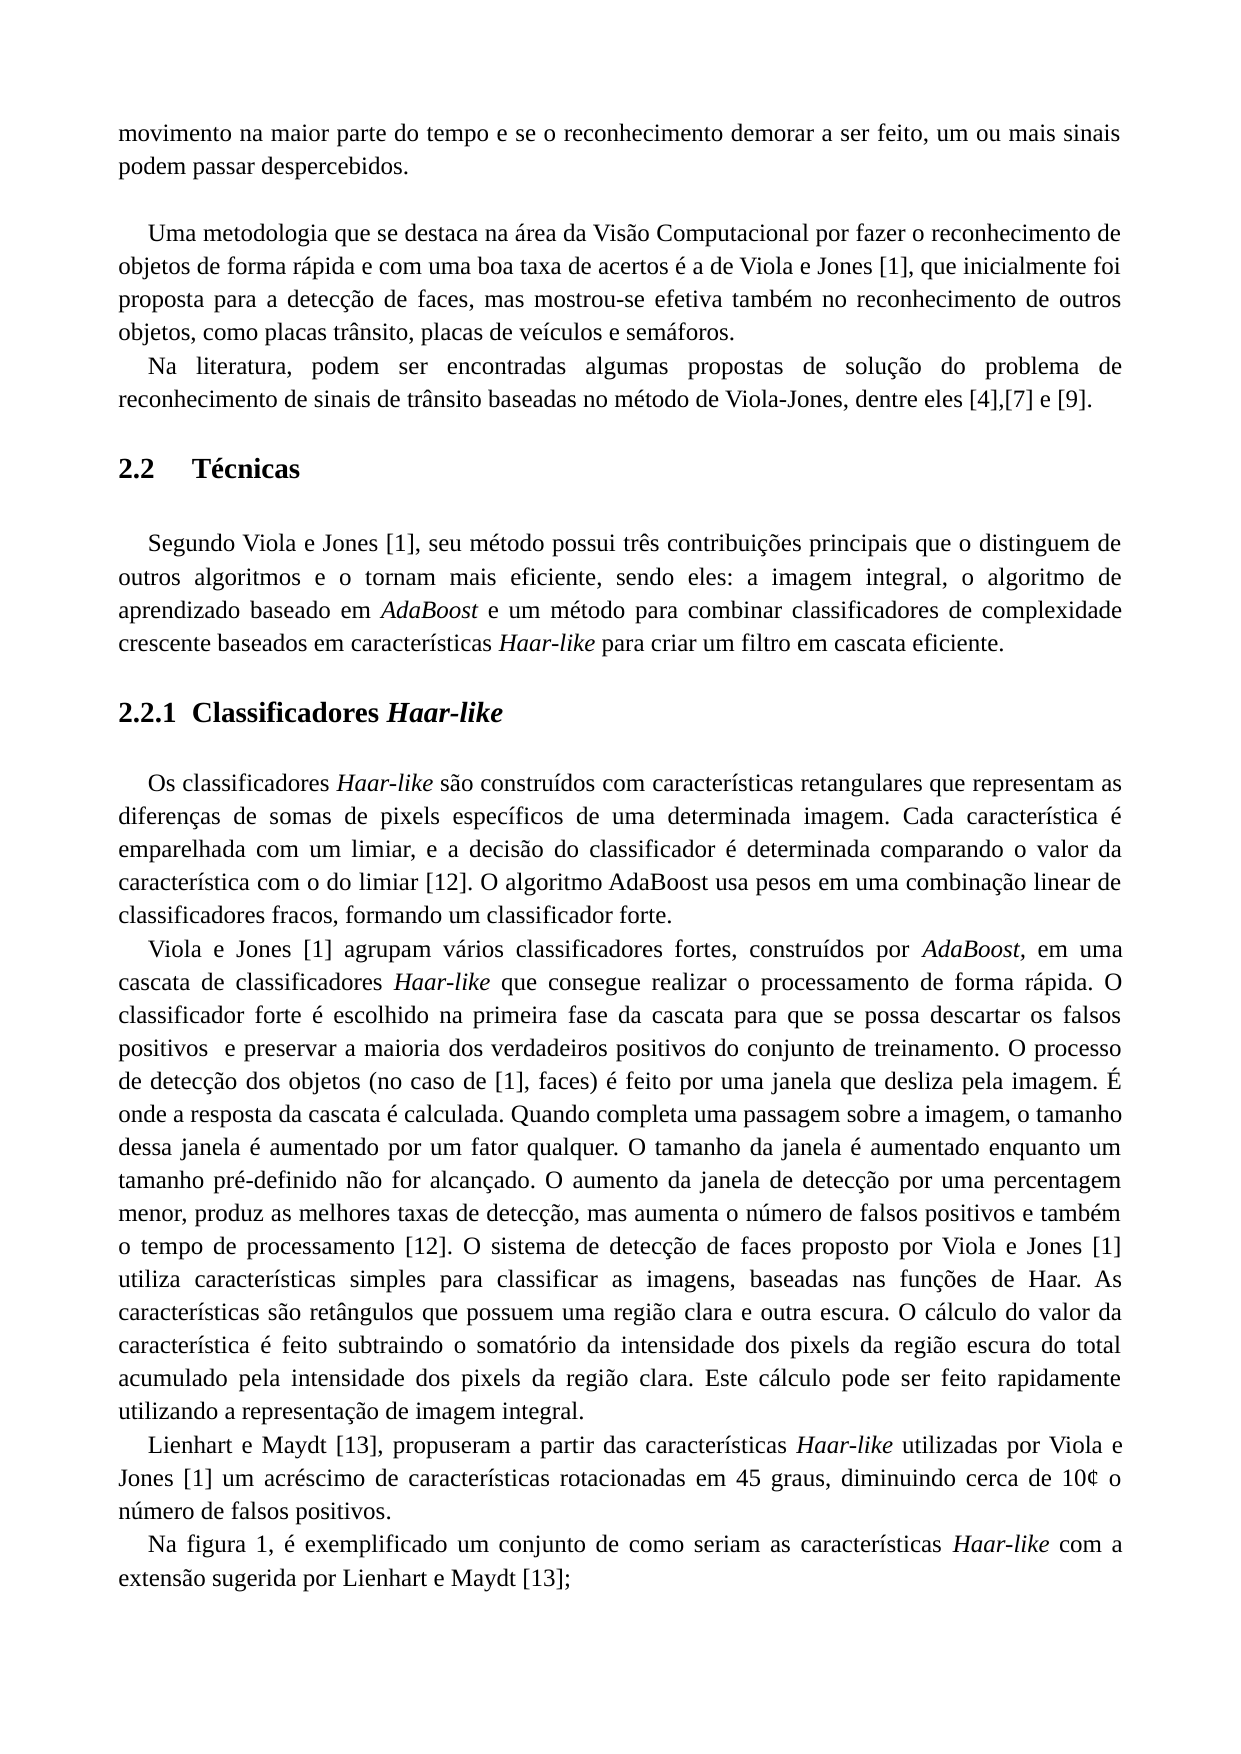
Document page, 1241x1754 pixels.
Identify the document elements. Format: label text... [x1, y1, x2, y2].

text 2.2 Técnicas [118, 451, 1123, 485]
text Uma metodologia que se destaca na área da Visão Computacional por fazer o reconhecimento de objetos de forma rápida e com uma boa taxa de acertos é a de Viola e Jones [1], que inicialmente foi proposta para a detecção de faces, mas mostrou-se efetiva também no reconhecimento de outros objetos, como placas trânsito, placas de veículos e semáforos. [118, 218, 1123, 346]
text Viola e Jones [1] agrupam vários classificadores fortes, construídos por AdaBoost, em uma cascata de classificadores Haar-like que consegue realizar o processamento de forma rápida. O classificador forte é escolhido na primeira fase da cascata para que se possa descartar os falsos positivos e preservar a maioria dos verdadeiros positivos do conjunto de treinamento. O processo de detecção dos objetos (no caso de [1], faces) é feito por uma janela que desliza pela imagem. É onde a resposta da cascata é calculada. Quando completa uma passagem sobre a imagem, o tamanho dessa janela é aumentado por um fator qualquer. O tamanho da janela é aumentado enquanto um tamanho pré-definido não for alcançado. O aumento da janela de detecção por uma percentagem menor, produz as melhores taxas de detecção, mas aumenta o número de falsos positivos e também o tempo de processamento [12]. O sistema de detecção de faces proposto por Viola e Jones [1] utiliza características simples para classificar as imagens, baseadas nas funções de Haar. As características são retângulos que possuem uma região clara e outra escura. O cálculo do valor da característica é feito subtraindo o somatório da intensidade dos pixels da região escura do total acumulado pela intensidade dos pixels da região clara. Este cálculo pode ser feito rapidamente utilizando a representação de imagem integral. [118, 934, 1123, 1425]
text Na figura 1, é exemplificado um conjunto de como seriam as características Haar-like com a extensão sugerida por Lienhart e Maydt [13]; [118, 1529, 1123, 1591]
text movimento na maior parte do tempo e se o reconhecimento demorar a ser feito, um ou mais sinais podem passar despercebidos. [118, 118, 1123, 180]
text Segundo Viola e Jones [1], seu método possui três contribuições principais que o distinguem de outros algoritmos e o tornam mais eficiente, sendo eles: a imagem integral, o algoritmo de aprendizado baseado em AdaBoost e um método para combinar classificadores de complexidade crescente baseados em características Haar-like para criar um filtro em cascata eficiente. [118, 524, 1123, 657]
text 2.2.1 Classificadores Haar-like [118, 695, 1123, 729]
text Lienhart e Maydt [13], propuseram a partir das características Haar-like utilizadas por Viola e Jones [1] um acréscimo de características rotacionadas em 45 graus, diminuindo cerca de 10¢ o número de falsos positivos. [118, 1430, 1123, 1525]
text Os classificadores Haar-like são construídos com características retangulares que representam as diferenças de somas de pixels específicos de uma determinada imagem. Cada característica é emparelhada com um limiar, e a decisão do classificador é determinada comparando o valor da característica com o do limiar [12]. O algoritmo AdaBoost usa pesos em uma combinação linear de classificadores fracos, formando um classificador forte. [118, 768, 1123, 929]
text Na literatura, podem ser encontradas algumas propostas de solução do problema de reconhecimento de sinais de trânsito baseadas no método de Viola-Jones, dentre eles [4],[7] e [9]. [118, 351, 1123, 413]
